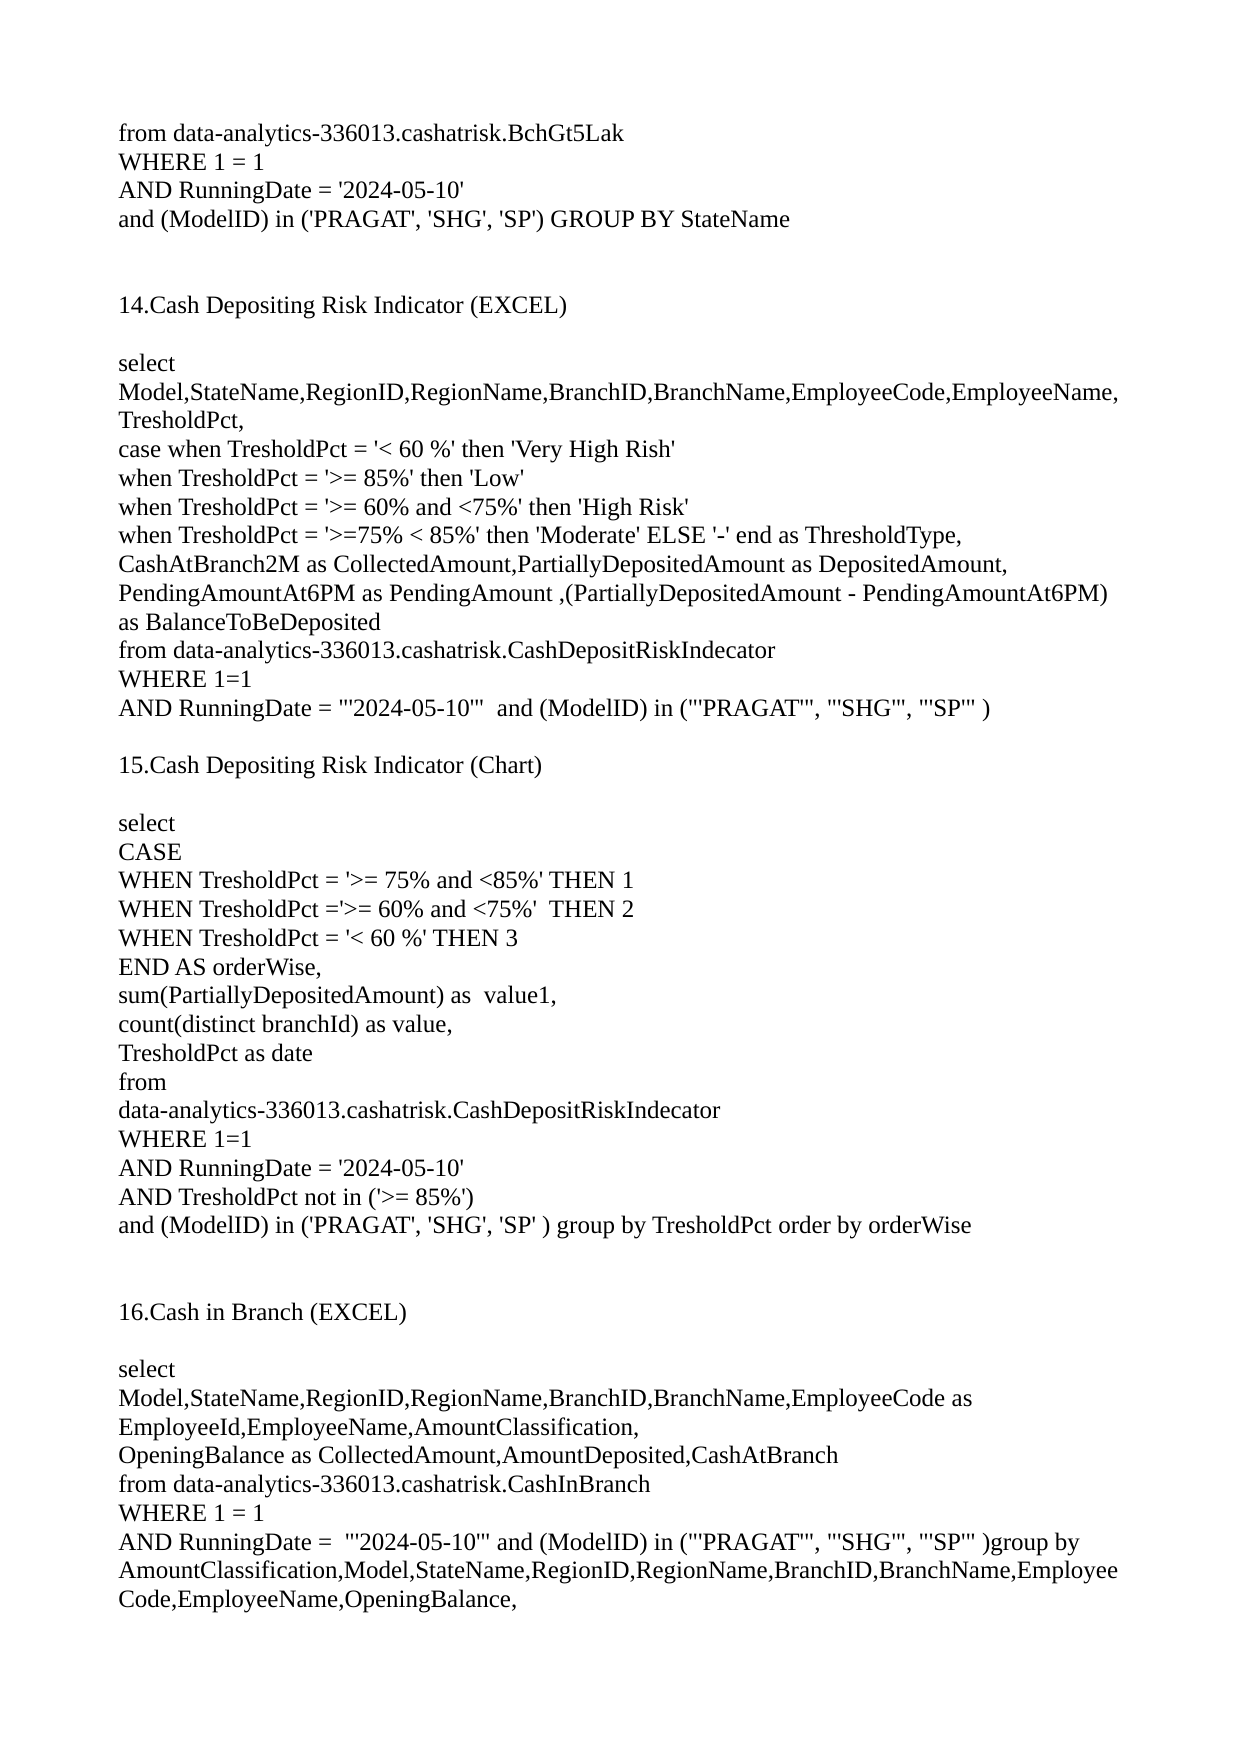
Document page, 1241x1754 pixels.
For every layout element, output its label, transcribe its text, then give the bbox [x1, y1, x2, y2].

text WHEN TresholdPct = '>= 75% and <85%' THEN 1 [118, 866, 1122, 894]
text WHERE 1=1 [118, 664, 1122, 693]
text PendingAmountAt6PM as PendingAmount ,(PartiallyDepositedAmount - PendingAmountAt6PM) as BalanceToBeDeposited [118, 578, 1122, 636]
text 15.Cash Depositing Risk Indicator (Chart) [118, 751, 1122, 779]
text AND TresholdPct not in ('>= 85%') [118, 1182, 1122, 1211]
text count(distinct branchId) as value, [118, 1009, 1122, 1038]
text WHERE 1 = 1 [118, 147, 1122, 176]
text sum(PartiallyDepositedAmount) as value1, [118, 981, 1122, 1009]
text Model,StateName,RegionID,RegionName,BranchID,BranchName,EmployeeCode,EmployeeName,TresholdPct, [118, 377, 1122, 434]
text 16.Cash in Branch (EXCEL) [118, 1297, 1122, 1326]
text AND RunningDate = '2024-05-10' [118, 176, 1122, 204]
text and (ModelID) in ('PRAGAT', 'SHG', 'SP' ) group by TresholdPct order by orderWise [118, 1211, 1122, 1239]
text END AS orderWise, [118, 952, 1122, 981]
text WHERE 1 = 1 [118, 1498, 1122, 1527]
text OpeningBalance as CollectedAmount,AmountDeposited,CashAtBranch [118, 1441, 1122, 1469]
text CASE [118, 837, 1122, 866]
text from data-analytics-336013.cashatrisk.CashInBranch [118, 1469, 1122, 1498]
text WHERE 1=1 [118, 1124, 1122, 1153]
text when TresholdPct = '>= 85%' then 'Low' [118, 463, 1122, 492]
text AND RunningDate = "'2024-05-10'" and (ModelID) in ("'PRAGAT'", "'SHG'", "'SP'" )group by AmountClassification,Model,StateName,RegionID,RegionName,BranchID,BranchName,EmployeeCode,EmployeeName,OpeningBalance, [118, 1527, 1122, 1613]
text from data-analytics-336013.cashatrisk.CashDepositRiskIndecator [118, 636, 1122, 664]
text Model,StateName,RegionID,RegionName,BranchID,BranchName,EmployeeCode as EmployeeId,EmployeeName,AmountClassification, [118, 1383, 1122, 1441]
text WHEN TresholdPct = '< 60 %' THEN 3 [118, 923, 1122, 952]
text TresholdPct as date [118, 1038, 1122, 1067]
text select [118, 1354, 1122, 1383]
text AND RunningDate = '2024-05-10' [118, 1153, 1122, 1182]
text CashAtBranch2M as CollectedAmount,PartiallyDepositedAmount as DepositedAmount, [118, 549, 1122, 578]
text select [118, 348, 1122, 377]
text AND RunningDate = "'2024-05-10'" and (ModelID) in ("'PRAGAT'", "'SHG'", "'SP'" ) [118, 693, 1122, 722]
text and (ModelID) in ('PRAGAT', 'SHG', 'SP') GROUP BY StateName [118, 204, 1122, 233]
text from data-analytics-336013.cashatrisk.BchGt5Lak [118, 118, 1122, 147]
text 14.Cash Depositing Risk Indicator (EXCEL) [118, 291, 1122, 319]
text when TresholdPct = '>=75% < 85%' then 'Moderate' ELSE '-' end as ThresholdType, [118, 521, 1122, 549]
text case when TresholdPct = '< 60 %' then 'Very High Rish' [118, 434, 1122, 463]
text from [118, 1067, 1122, 1096]
text when TresholdPct = '>= 60% and <75%' then 'High Risk' [118, 492, 1122, 521]
text select [118, 808, 1122, 837]
text WHEN TresholdPct ='>= 60% and <75%' THEN 2 [118, 894, 1122, 923]
text data-analytics-336013.cashatrisk.CashDepositRiskIndecator [118, 1096, 1122, 1124]
